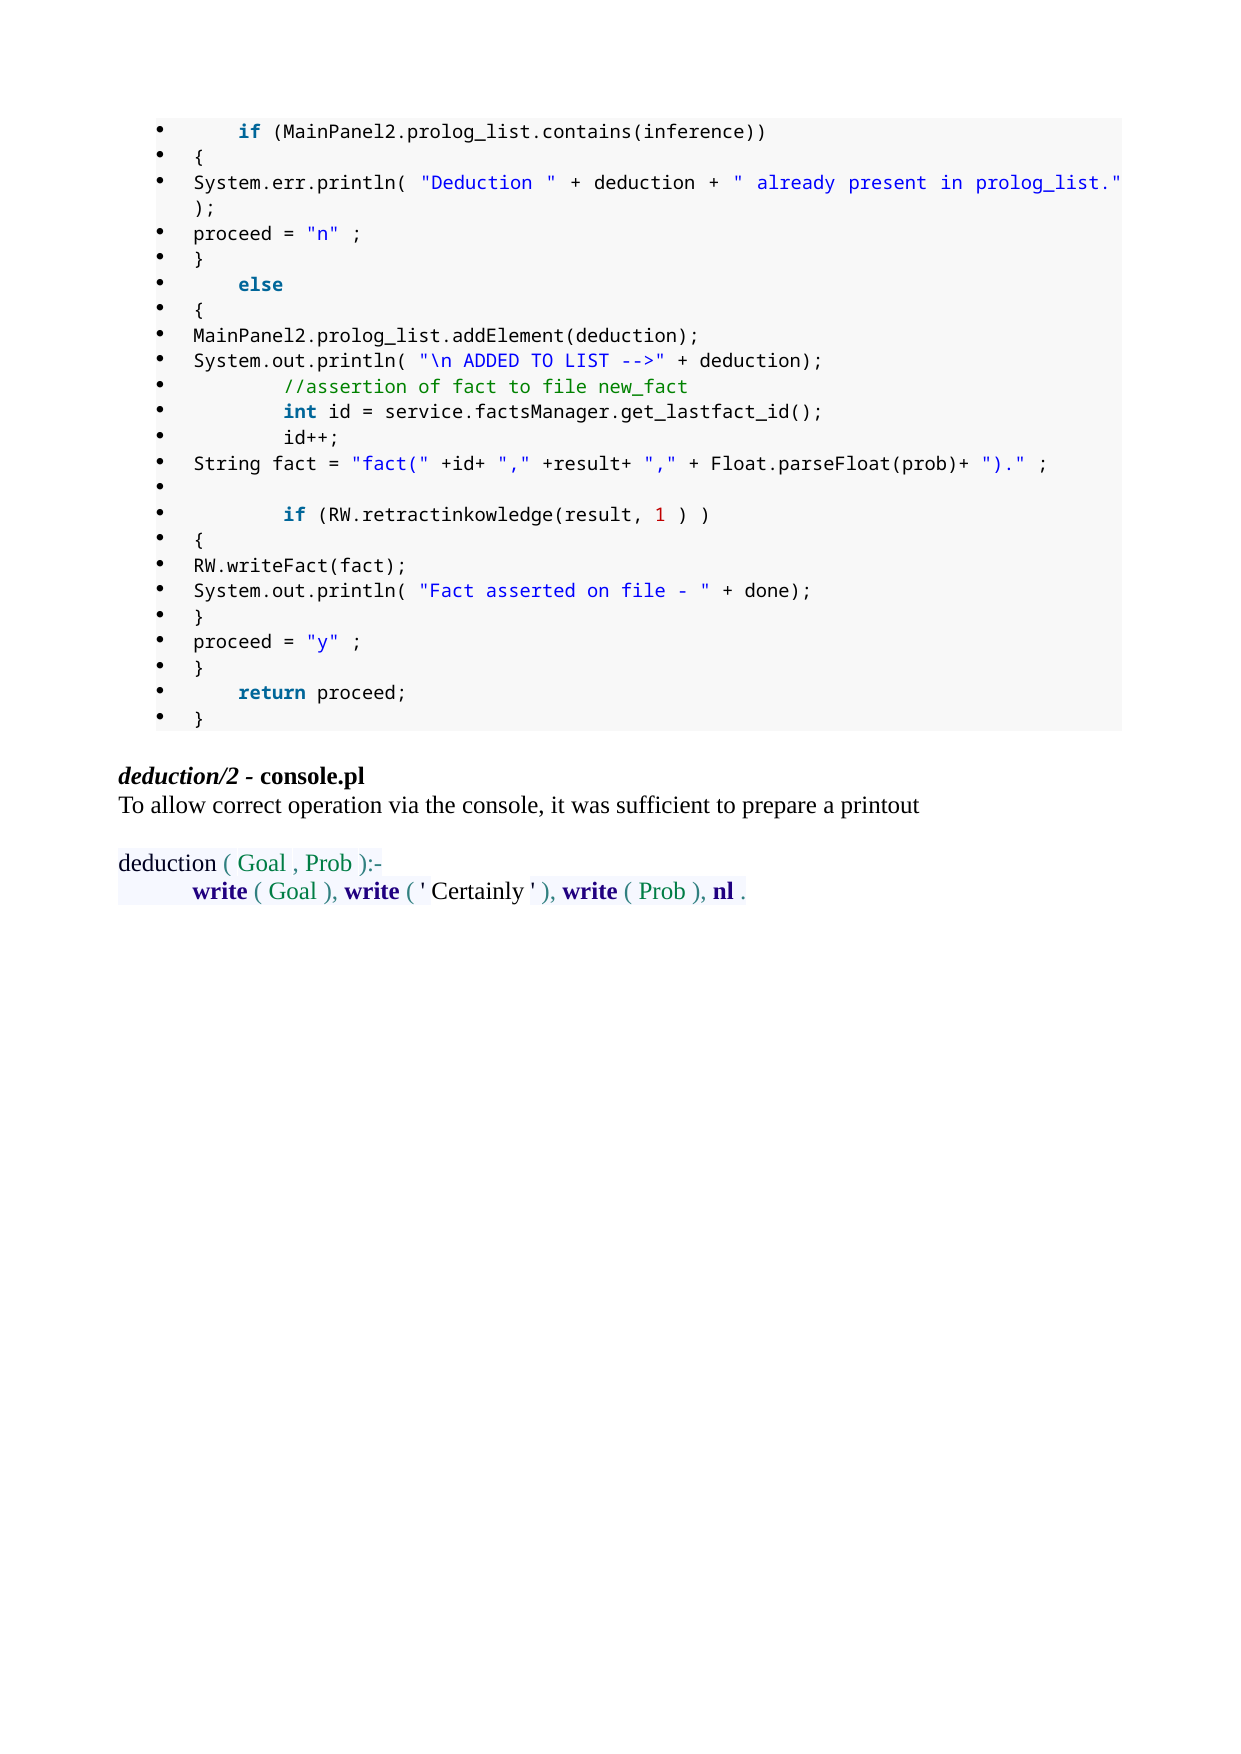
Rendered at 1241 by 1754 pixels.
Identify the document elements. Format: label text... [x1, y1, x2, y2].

list System.out.println( "Fact asserted on file - " + done); [156, 577, 1122, 603]
text To allow correct operation via the console, it was sufficient to prepare a printout [118, 790, 1122, 819]
list id++; [156, 424, 1122, 450]
list return proceed; [156, 679, 1122, 705]
list System.out.println( "\n ADDED TO LIST -->" + deduction); [156, 348, 1122, 373]
list else [156, 271, 1122, 297]
list MainPanel2.prolog_list.addElement(deduction); [156, 322, 1122, 348]
list { [156, 297, 1122, 322]
text deduction ( Goal , Prob ):- [118, 848, 1122, 876]
list } [156, 603, 1122, 628]
list } [156, 654, 1122, 679]
list System.err.println( "Deduction " + deduction + " already present in prolog_list." ); [156, 169, 1122, 220]
list RW.writeFact(fact); [156, 552, 1122, 577]
list //assertion of fact to file new_fact [156, 373, 1122, 399]
list if (MainPanel2.prolog_list.contains(inference)) [156, 118, 1122, 144]
list int id = service.factsManager.get_lastfact_id(); [156, 399, 1122, 424]
text deduction/2 - console.pl [118, 761, 1122, 790]
list } [156, 705, 1122, 731]
list if (RW.retractinkowledge(result, 1 ) ) [156, 501, 1122, 526]
list proceed = "y" ; [156, 628, 1122, 654]
list } [156, 246, 1122, 271]
list proceed = "n" ; [156, 220, 1122, 246]
list { [156, 144, 1122, 169]
text write ( Goal ), write ( ' Certainly ' ), write ( Prob ), nl . [118, 876, 1122, 905]
list { [156, 526, 1122, 552]
list String fact = "fact(" +id+ "," +result+ "," + Float.parseFloat(prob)+ ")." ; [156, 450, 1122, 475]
